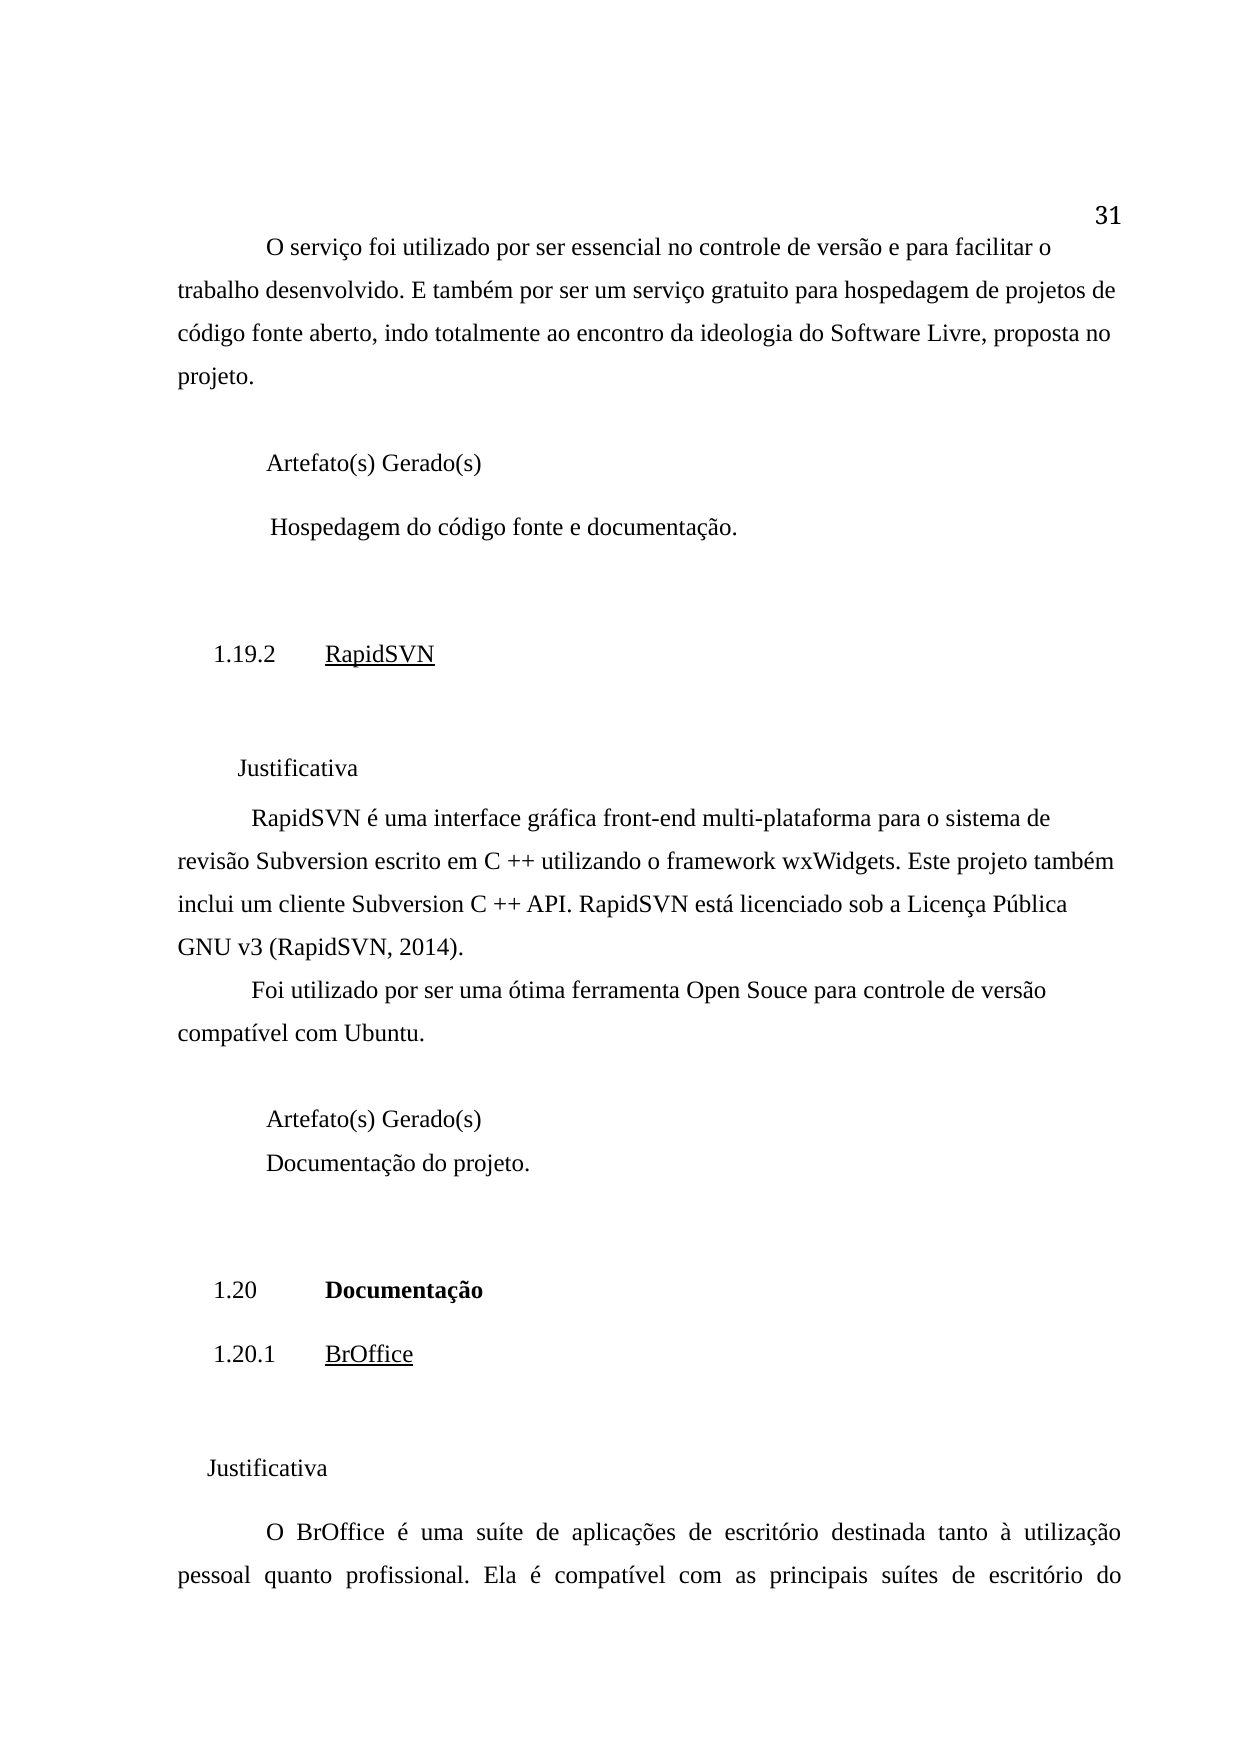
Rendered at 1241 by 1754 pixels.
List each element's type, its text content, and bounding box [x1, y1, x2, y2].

text Artefato(s) Gerado(s) [177, 1104, 1122, 1133]
text RapidSVN é uma interface gráfica front-end multi-plataforma para o sistema de revisão Subversion escrito em C ++ utilizando o framework wxWidgets. Este projeto também inclui um cliente Subversion C ++ API. RapidSVN está licenciado sob a Licença Pública GNU v3 (RapidSVN, 2014). [177, 803, 1122, 961]
text Hospedagem do código fonte e documentação. [207, 512, 1122, 540]
text O serviço foi utilizado por ser essencial no controle de versão e para facilitar o trabalho desenvolvido. E também por ser um serviço gratuito para hospedagem de projetos de código fonte aberto, indo totalmente ao encontro da ideologia do Software Livre, proposta no projeto. [177, 232, 1122, 390]
text Justificativa [207, 1453, 1122, 1482]
text O BrOffice é uma suíte de aplicações de escritório destinada tanto à utilização pessoal quanto profissional. Ela é compatível com as principais suítes de escritório do [177, 1517, 1122, 1589]
subtitle Documentação [207, 1276, 1122, 1304]
text Foi utilizado por ser uma ótima ferramenta Open Souce para controle de versão compatível com Ubuntu. [177, 975, 1122, 1047]
subtitle RapidSVN [207, 639, 1122, 668]
text Justificativa [207, 753, 1122, 782]
text Artefato(s) Gerado(s) [177, 448, 1122, 476]
text Documentação do projeto. [177, 1148, 1122, 1176]
subtitle BrOffice [207, 1339, 1122, 1368]
